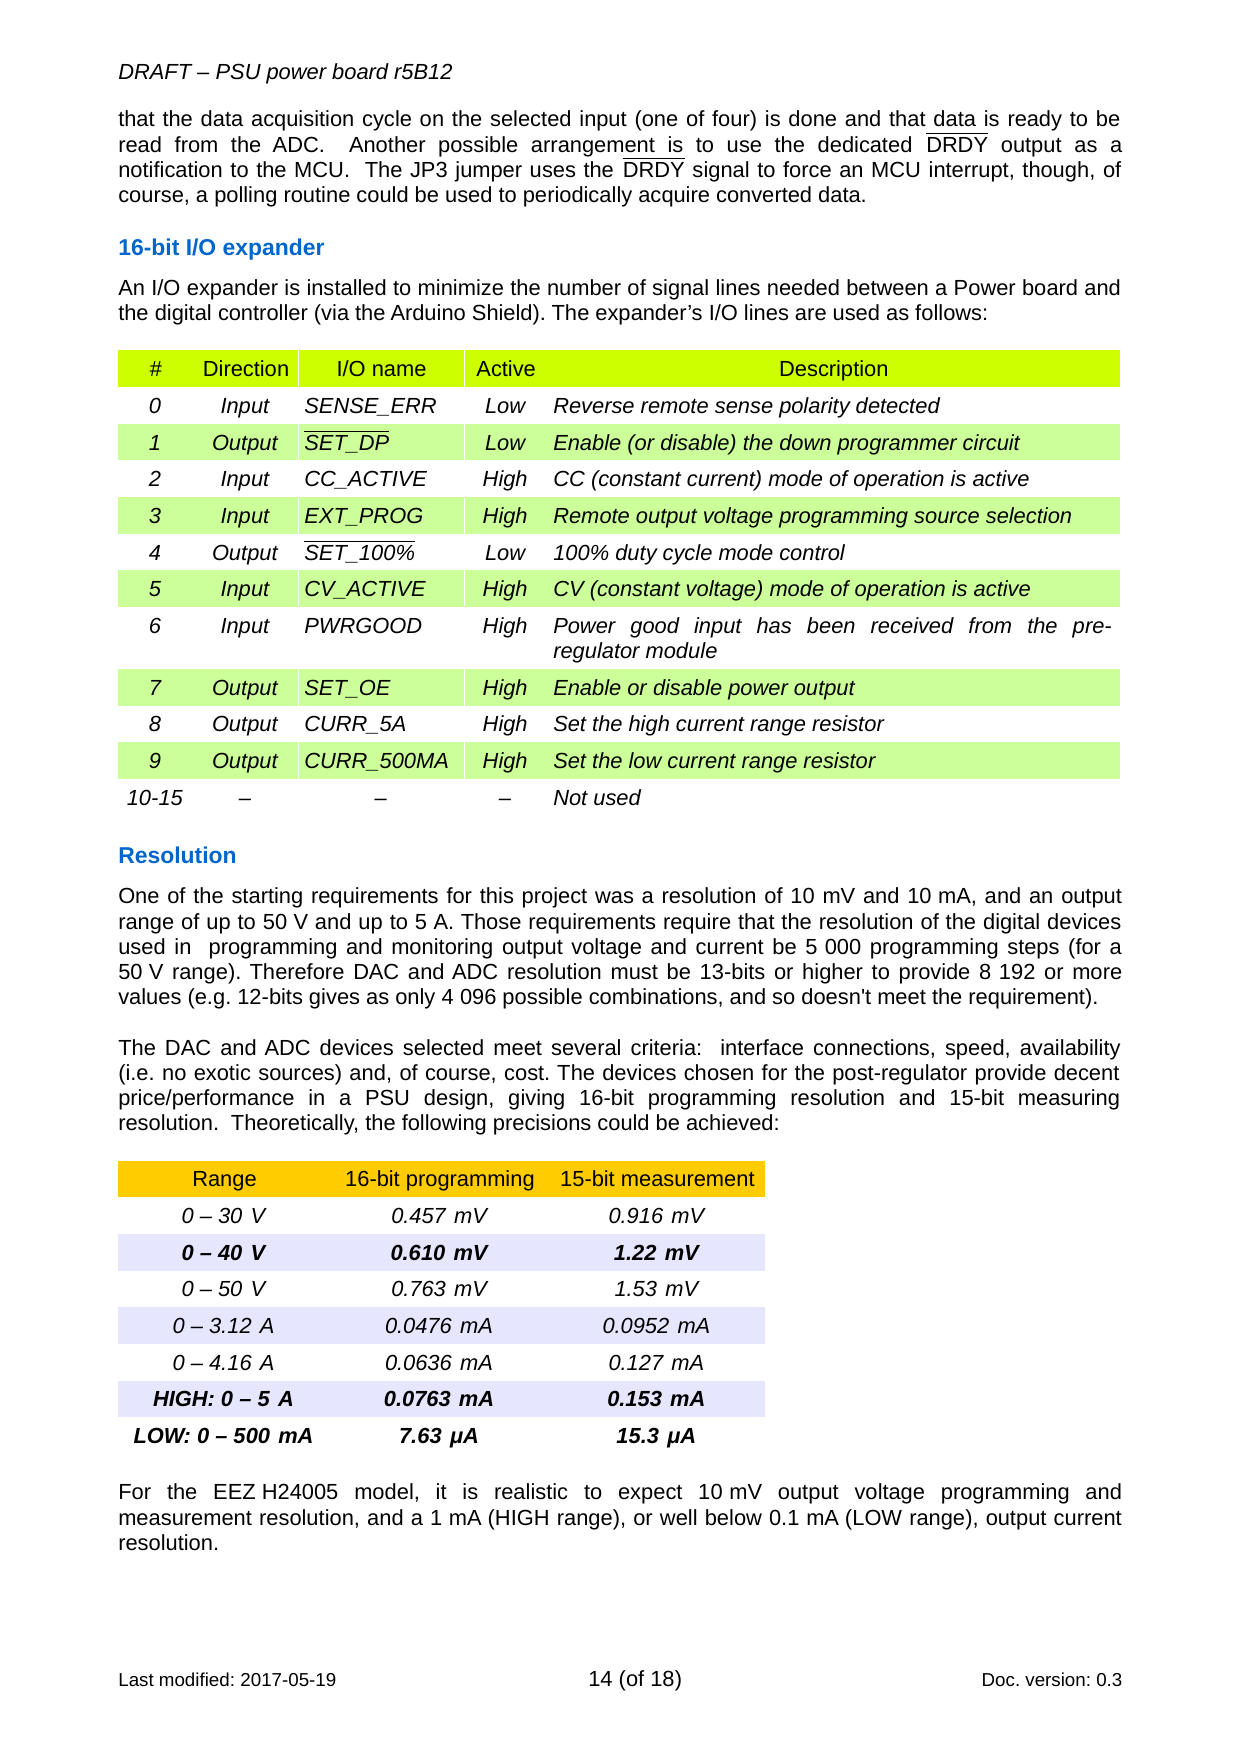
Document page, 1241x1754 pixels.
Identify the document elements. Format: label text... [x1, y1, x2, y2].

table_cell Input [193, 497, 298, 534]
table_cell 0.0476 mA [330, 1307, 549, 1344]
table_cell High [465, 742, 547, 779]
table_cell 0 – 30 V [118, 1197, 330, 1234]
table_cell CURR_5A [299, 706, 464, 742]
table_cell High [465, 460, 547, 497]
table_cell Enable or disable power output [547, 669, 1120, 706]
table_cell SET_DP [299, 424, 464, 460]
table_cell SENSE_ERR [299, 387, 464, 424]
table_cell 0 – 3.12 A [118, 1307, 330, 1344]
table_cell Output [193, 534, 298, 570]
table_cell 1 [118, 424, 193, 460]
table_cell 15.3 μA [549, 1417, 765, 1454]
table_header I/O name [299, 350, 464, 387]
table_cell Output [193, 669, 298, 706]
table_cell 5 [118, 570, 193, 607]
table_cell 0.457 mV [330, 1197, 549, 1234]
table_cell 0.0636 mA [330, 1344, 549, 1381]
table_header Active [465, 350, 547, 387]
table_cell CV (constant voltage) mode of operation is active [547, 570, 1120, 607]
table_cell High [465, 669, 547, 706]
table_cell 0.0952 mA [549, 1307, 765, 1344]
table_cell 0 [118, 387, 193, 424]
table_cell 3 [118, 497, 193, 534]
table_cell Remote output voltage programming source selection [547, 497, 1120, 534]
table_cell Set the low current range resistor [547, 742, 1120, 779]
table_cell 0 – 50 V [118, 1271, 330, 1307]
table_cell HIGH: 0 – 5 A [118, 1381, 330, 1417]
table_cell 1.22 mV [549, 1234, 765, 1271]
table_cell Enable (or disable) the down programmer circuit [547, 424, 1120, 460]
table_cell Output [193, 742, 298, 779]
table_cell 0 – 4.16 A [118, 1344, 330, 1381]
table_cell High [465, 706, 547, 742]
table_cell High [465, 570, 547, 607]
table_cell High [465, 607, 547, 669]
table_cell – [465, 779, 547, 816]
table_cell – [193, 779, 298, 816]
table_cell Reverse remote sense polarity detected [547, 387, 1120, 424]
table_cell Input [193, 607, 298, 669]
text One of the starting requirements for this project was a resolution of 10 mV and 10 mA, and an output range of up to 50 V and up to 5 A. Those requirements require that the resolution of the digital devices used in programming and monitoring output voltage and current be 5 000 programming steps (for a 50 V range). Therefore DAC and ADC resolution must be 13-bits or higher to provide 8 192 or more values (e.g. 12-bits gives as only 4 096 possible combinations, and so doesn't meet the requirement). [118, 883, 1122, 1009]
table_cell 10-15 [118, 779, 193, 816]
table_cell 7.63 μA [330, 1417, 549, 1454]
table_cell Not used [547, 779, 1120, 816]
table_header 15-bit measurement [549, 1161, 765, 1197]
table_cell 8 [118, 706, 193, 742]
table_cell 100% duty cycle mode control [547, 534, 1120, 570]
table_cell 9 [118, 742, 193, 779]
table_cell 0.763 mV [330, 1271, 549, 1307]
table_cell Power good input has been received from the pre-regulator module [547, 607, 1120, 669]
table_cell 1.53 mV [549, 1271, 765, 1307]
table_header Direction [193, 350, 298, 387]
subtitle Resolution [118, 842, 1122, 868]
table_cell Input [193, 387, 298, 424]
table_cell High [465, 497, 547, 534]
table_header # [118, 350, 193, 387]
table_cell Set the high current range resistor [547, 706, 1120, 742]
table_cell Output [193, 424, 298, 460]
table_cell 6 [118, 607, 193, 669]
table_cell Input [193, 460, 298, 497]
table_cell Low [465, 424, 547, 460]
table_cell CURR_500MA [299, 742, 464, 779]
table_cell CC (constant current) mode of operation is active [547, 460, 1120, 497]
text The DAC and ADC devices selected meet several criteria: interface connections, speed, availability (i.e. no exotic sources) and, of course, cost. The devices chosen for the post-regulator provide decent price/performance in a PSU design, giving 16-bit programming resolution and 15-bit measuring resolution. Theoretically, the following precisions could be achieved: [118, 1034, 1122, 1135]
table_cell 0.0763 mA [330, 1381, 549, 1417]
table_cell – [299, 779, 464, 816]
table_cell Output [193, 706, 298, 742]
table_cell Input [193, 570, 298, 607]
table_cell SET_100% [299, 534, 464, 570]
table_header Description [547, 350, 1120, 387]
table_cell Low [465, 534, 547, 570]
table_cell 2 [118, 460, 193, 497]
table_header 16-bit programming [330, 1161, 549, 1197]
table_cell SET_OE [299, 669, 464, 706]
text An I/O expander is installed to minimize the number of signal lines needed between a Power board and the digital controller (via the Arduino Shield). The expander’s I/O lines are used as follows: [118, 275, 1122, 325]
text For the EEZ H24005 model, it is realistic to expect 10 mV output voltage programming and measurement resolution, and a 1 mA (HIGH range), or well below 0.1 mA (LOW range), output current resolution. [118, 1479, 1122, 1555]
table_cell PWRGOOD [299, 607, 464, 669]
subtitle 16-bit I/O expander [118, 234, 1122, 260]
table_cell 0 – 40 V [118, 1234, 330, 1271]
table_cell 7 [118, 669, 193, 706]
text that the data acquisition cycle on the selected input (one of four) is done and that data is ready to be read from the ADC. Another possible arrangement is to use the dedicated DRDY output as a notification to the MCU. The JP3 jumper uses the DRDY signal to force an MCU interrupt, though, of course, a polling routine could be used to periodically acquire converted data. [118, 106, 1122, 207]
table_cell 0.127 mA [549, 1344, 765, 1381]
table_cell EXT_PROG [299, 497, 464, 534]
table_cell 0.610 mV [330, 1234, 549, 1271]
table_cell CV_ACTIVE [299, 570, 464, 607]
table_header Range [118, 1161, 330, 1197]
table_cell CC_ACTIVE [299, 460, 464, 497]
table_cell Low [465, 387, 547, 424]
table_cell 0.916 mV [549, 1197, 765, 1234]
table_cell 0.153 mA [549, 1381, 765, 1417]
table_cell 4 [118, 534, 193, 570]
table_cell LOW: 0 – 500 mA [118, 1417, 330, 1454]
